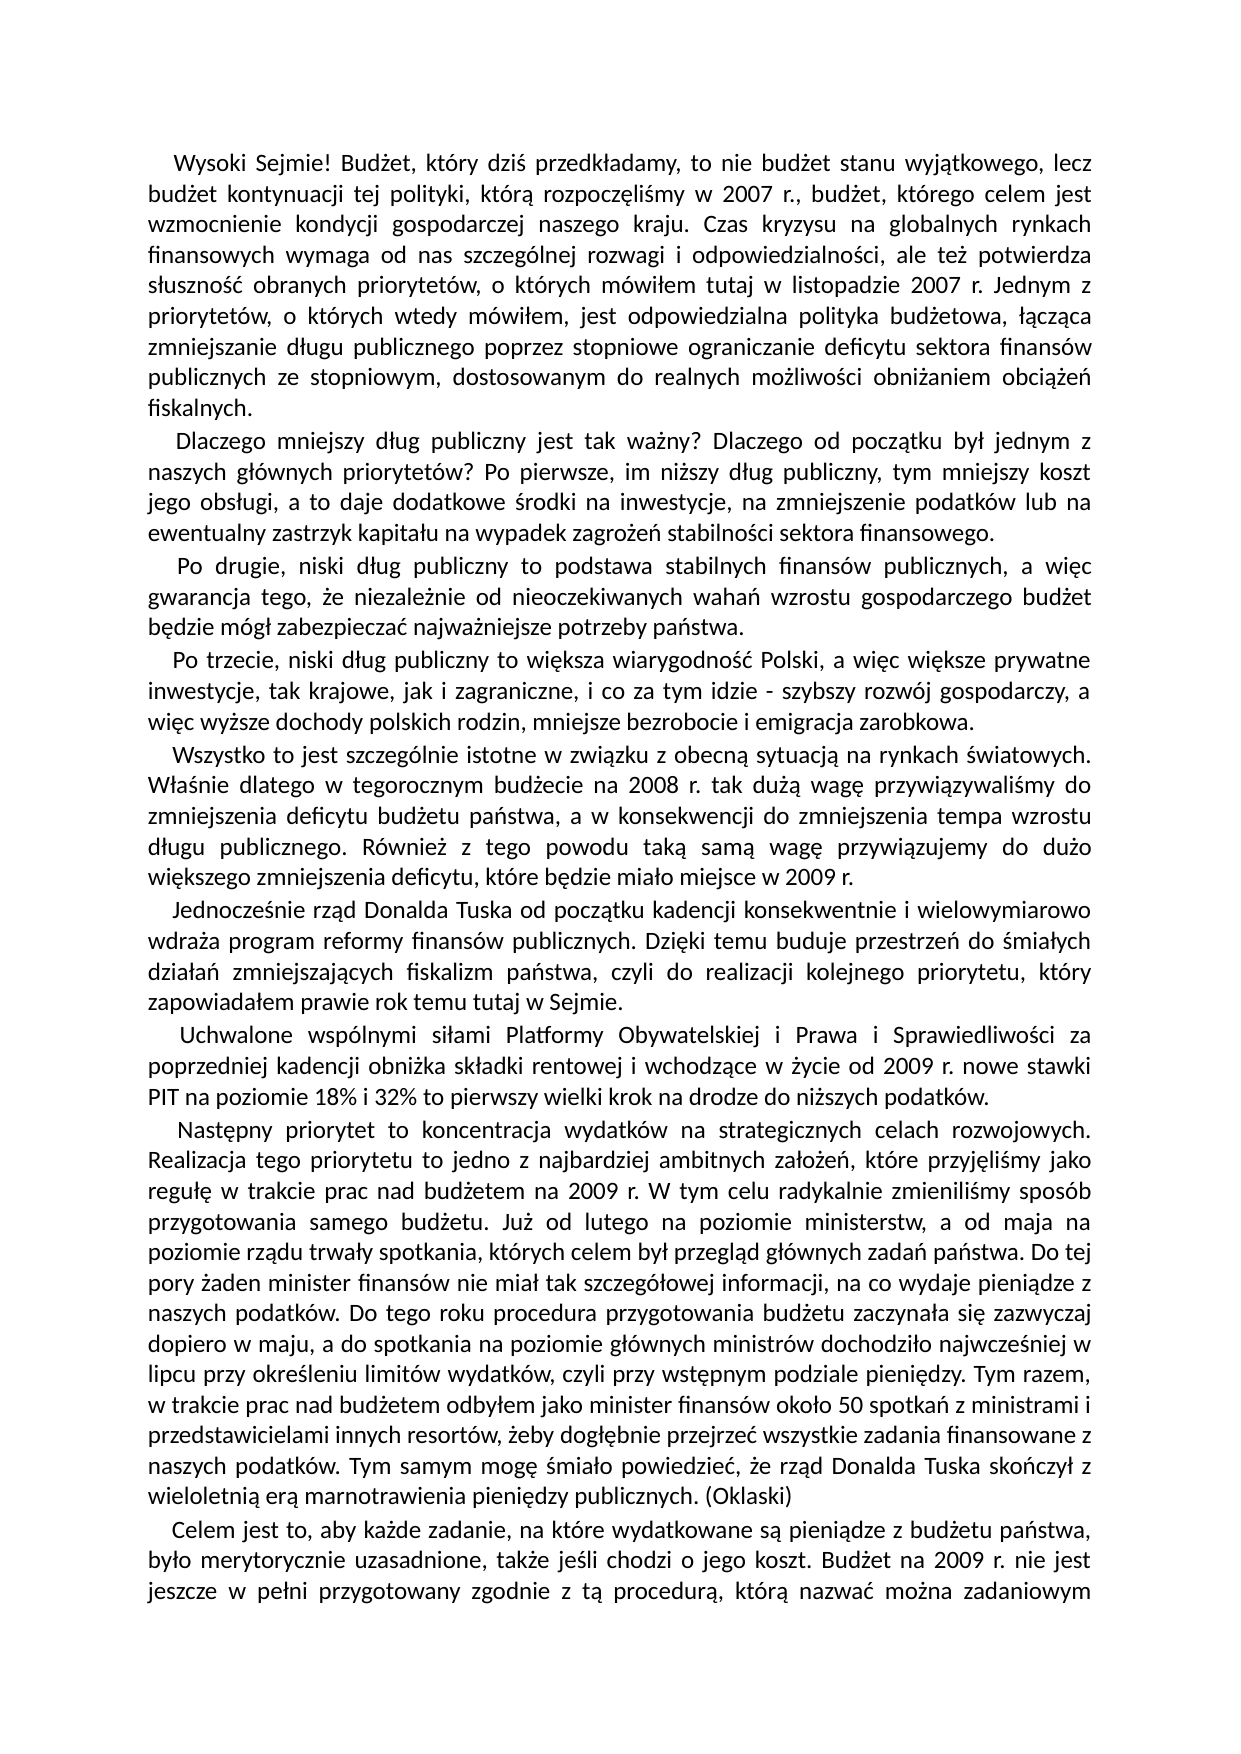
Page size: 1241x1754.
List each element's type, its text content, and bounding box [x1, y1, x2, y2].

text Następny priorytet to koncentracja wydatków na strategicznych celach rozwojowych. Realizacja tego priorytetu to jedno z najbardziej ambitnych założeń, które przyjęliśmy jako regułę w trakcie prac nad budżetem na 2009 r. W tym celu radykalnie zmieniliśmy sposób przygotowania samego budżetu. Już od lutego na poziomie ministerstw, a od maja na poziomie rządu trwały spotkania, których celem był przegląd głównych zadań państwa. Do tej pory żaden minister finansów nie miał tak szczegółowej informacji, na co wydaje pieniądze z naszych podatków. Do tego roku procedura przygotowania budżetu zaczynała się zazwyczaj dopiero w maju, a do spotkania na poziomie głównych ministrów dochodziło najwcześniej w lipcu przy określeniu limitów wydatków, czyli przy wstępnym podziale pieniędzy. Tym razem, w trakcie prac nad budżetem odbyłem jako minister finansów około 50 spotkań z ministrami i przedstawicielami innych resortów, żeby dogłębnie przejrzeć wszystkie zadania finansowane z naszych podatków. Tym samym mogę śmiało powiedzieć, że rząd Donalda Tuska skończył z wieloletnią erą marnotrawienia pieniędzy publicznych. (Oklaski) [148, 1114, 1093, 1511]
text Uchwalone wspólnymi siłami Platformy Obywatelskiej i Prawa i Sprawiedliwości za poprzedniej kadencji obniżka składki rentowej i wchodzące w życie od 2009 r. nowe stawki PIT na poziomie 18% i 32% to pierwszy wielki krok na drodze do niższych podatków. [148, 1020, 1093, 1111]
text Po drugie, niski dług publiczny to podstawa stabilnych finansów publicznych, a więc gwarancja tego, że niezależnie od nieoczekiwanych wahań wzrostu gospodarczego budżet będzie mógł zabezpieczać najważniejsze potrzeby państwa. [148, 550, 1093, 642]
text Po trzecie, niski dług publiczny to większa wiarygodność Polski, a więc większe prywatne inwestycje, tak krajowe, jak i zagraniczne, i co za tym idzie - szybszy rozwój gospodarczy, a więc wyższe dochody polskich rodzin, mniejsze bezrobocie i emigracja zarobkowa. [148, 645, 1093, 736]
text Jednocześnie rząd Donalda Tuska od początku kadencji konsekwentnie i wielowymiarowo wdraża program reformy finansów publicznych. Dzięki temu buduje przestrzeń do śmiałych działań zmniejszających fiskalizm państwa, czyli do realizacji kolejnego priorytetu, który zapowiadałem prawie rok temu tutaj w Sejmie. [148, 895, 1093, 1017]
text Wszystko to jest szczególnie istotne w związku z obecną sytuacją na rynkach światowych. Właśnie dlatego w tegorocznym budżecie na 2008 r. tak dużą wagę przywiązywaliśmy do zmniejszenia deficytu budżetu państwa, a w konsekwencji do zmniejszenia tempa wzrostu długu publicznego. Również z tego powodu taką samą wagę przywiązujemy do dużo większego zmniejszenia deficytu, które będzie miało miejsce w 2009 r. [148, 739, 1093, 892]
text Wysoki Sejmie! Budżet, który dziś przedkładamy, to nie budżet stanu wyjątkowego, lecz budżet kontynuacji tej polityki, którą rozpoczęliśmy w 2007 r., budżet, którego celem jest wzmocnienie kondycji gospodarczej naszego kraju. Czas kryzysu na globalnych rynkach finansowych wymaga od nas szczególnej rozwagi i odpowiedzialności, ale też potwierdza słuszność obranych priorytetów, o których mówiłem tutaj w listopadzie 2007 r. Jednym z priorytetów, o których wtedy mówiłem, jest odpowiedzialna polityka budżetowa, łącząca zmniejszanie długu publicznego poprzez stopniowe ograniczanie deficytu sektora finansów publicznych ze stopniowym, dostosowanym do realnych możliwości obniżaniem obciążeń fiskalnych. [148, 148, 1093, 422]
text Celem jest to, aby każde zadanie, na które wydatkowane są pieniądze z budżetu państwa, było merytorycznie uzasadnione, także jeśli chodzi o jego koszt. Budżet na 2009 r. nie jest jeszcze w pełni przygotowany zgodnie z tą procedurą, którą nazwać można zadaniowym [148, 1514, 1093, 1605]
text Dlaczego mniejszy dług publiczny jest tak ważny? Dlaczego od początku był jednym z naszych głównych priorytetów? Po pierwsze, im niższy dług publiczny, tym mniejszy koszt jego obsługi, a to daje dodatkowe środki na inwestycje, na zmniejszenie podatków lub na ewentualny zastrzyk kapitału na wypadek zagrożeń stabilności sektora finansowego. [148, 425, 1093, 547]
